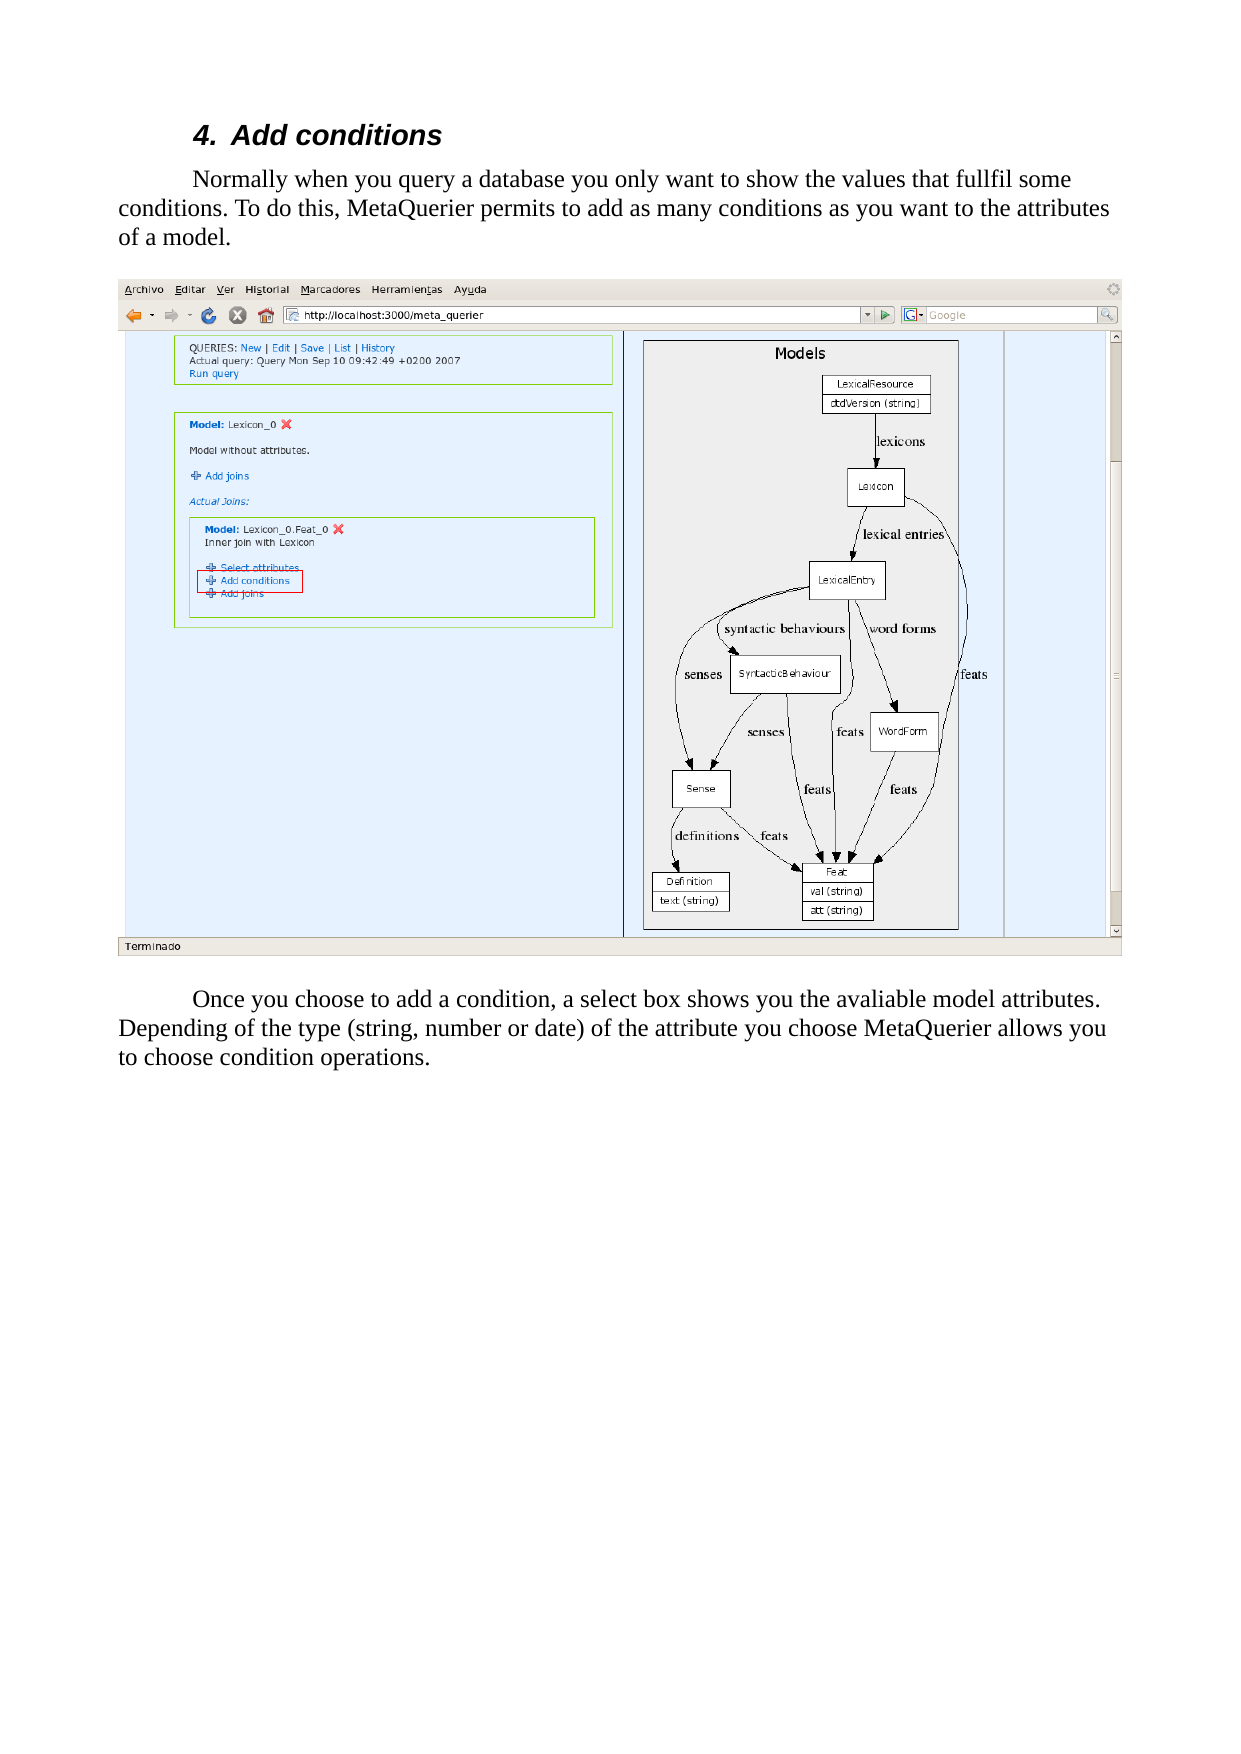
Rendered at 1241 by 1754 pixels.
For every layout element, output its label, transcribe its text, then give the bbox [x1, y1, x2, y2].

picture [118, 279, 1122, 956]
text Normally when you query a database you only want to show the values that fullfil some conditions. To do this, MetaQuerier permits to add as many conditions as you want to the attributes of a model. [118, 164, 1122, 250]
subtitle Add conditions [193, 118, 1122, 152]
text Once you choose to add a condition, a select box shows you the avaliable model attributes. Depending of the type (string, number or date) of the attribute you choose MetaQuerier allows you to choose condition operations. [118, 984, 1122, 1070]
